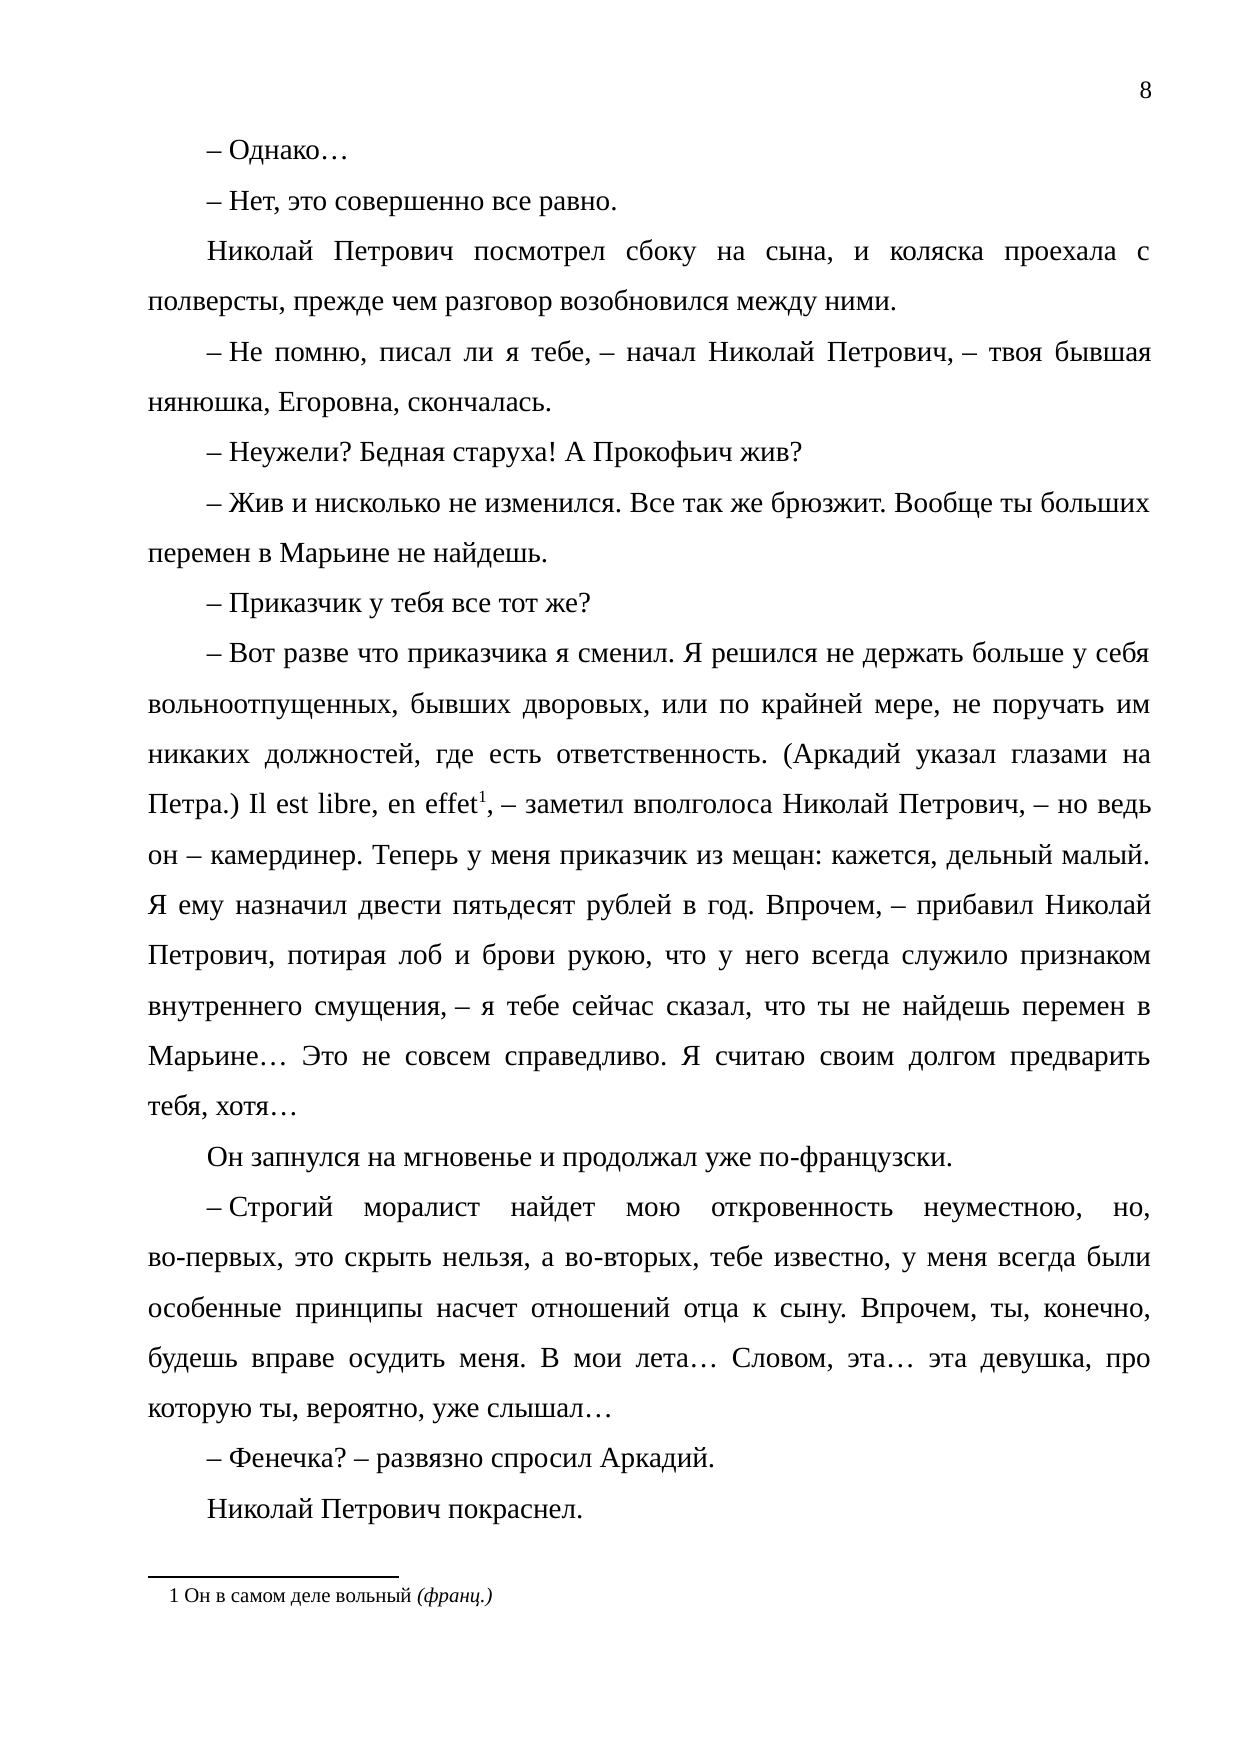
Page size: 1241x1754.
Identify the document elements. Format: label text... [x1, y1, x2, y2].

text – Строгий моралист найдет мою откровенность неуместною, но, во‑первых, это скрыть нельзя, а во‑вторых, тебе известно, у меня всегда были особенные принципы насчет отношений отца к сыну. Впрочем, ты, конечно, будешь вправе осудить меня. В мои лета… Словом, эта… эта девушка, про которую ты, вероятно, уже слышал… [148, 1189, 1152, 1424]
text – Фенечка? – развязно спросил Аркадий. [148, 1441, 1152, 1474]
text – Вот разве что приказчика я сменил. Я решился не держать больше у себя вольноотпущенных, бывших дворовых, или по крайней мере, не поручать им никаких должностей, где есть ответственность. (Аркадий указал глазами на Петра.) Il est libre, en effet, – заметил вполголоса Николай Петрович, – но ведь он – камердинер. Теперь у меня приказчик из мещан: кажется, дельный малый. Я ему назначил двести пятьдесят рублей в год. Впрочем, – прибавил Николай Петрович, потирая лоб и брови рукою, что у него всегда служило признаком внутреннего смущения, – я тебе сейчас сказал, что ты не найдешь перемен в Марьине… Это не совсем справедливо. Я считаю своим долгом предварить тебя, хотя… [148, 636, 1152, 1122]
text – Нет, это совершенно все равно. [148, 183, 1152, 216]
text Он запнулся на мгновенье и продолжал уже по‑французски. [148, 1139, 1152, 1172]
text – Не помню, писал ли я тебе, – начал Николай Петрович, – твоя бывшая нянюшка, Егоровна, скончалась. [148, 334, 1152, 418]
text – Приказчик у тебя все тот же? [148, 585, 1152, 619]
text Николай Петрович посмотрел сбоку на сына, и коляска проехала с полверсты, прежде чем разговор возобновился между ними. [148, 233, 1152, 317]
text Он в самом деле вольный (франц.) [148, 1583, 1152, 1607]
text – Однако… [148, 132, 1152, 166]
text – Жив и нисколько не изменился. Все так же брюзжит. Вообще ты больших перемен в Марьине не найдешь. [148, 485, 1152, 568]
text Николай Петрович покраснел. [148, 1491, 1152, 1524]
text – Неужели? Бедная старуха! А Прокофьич жив? [148, 434, 1152, 468]
